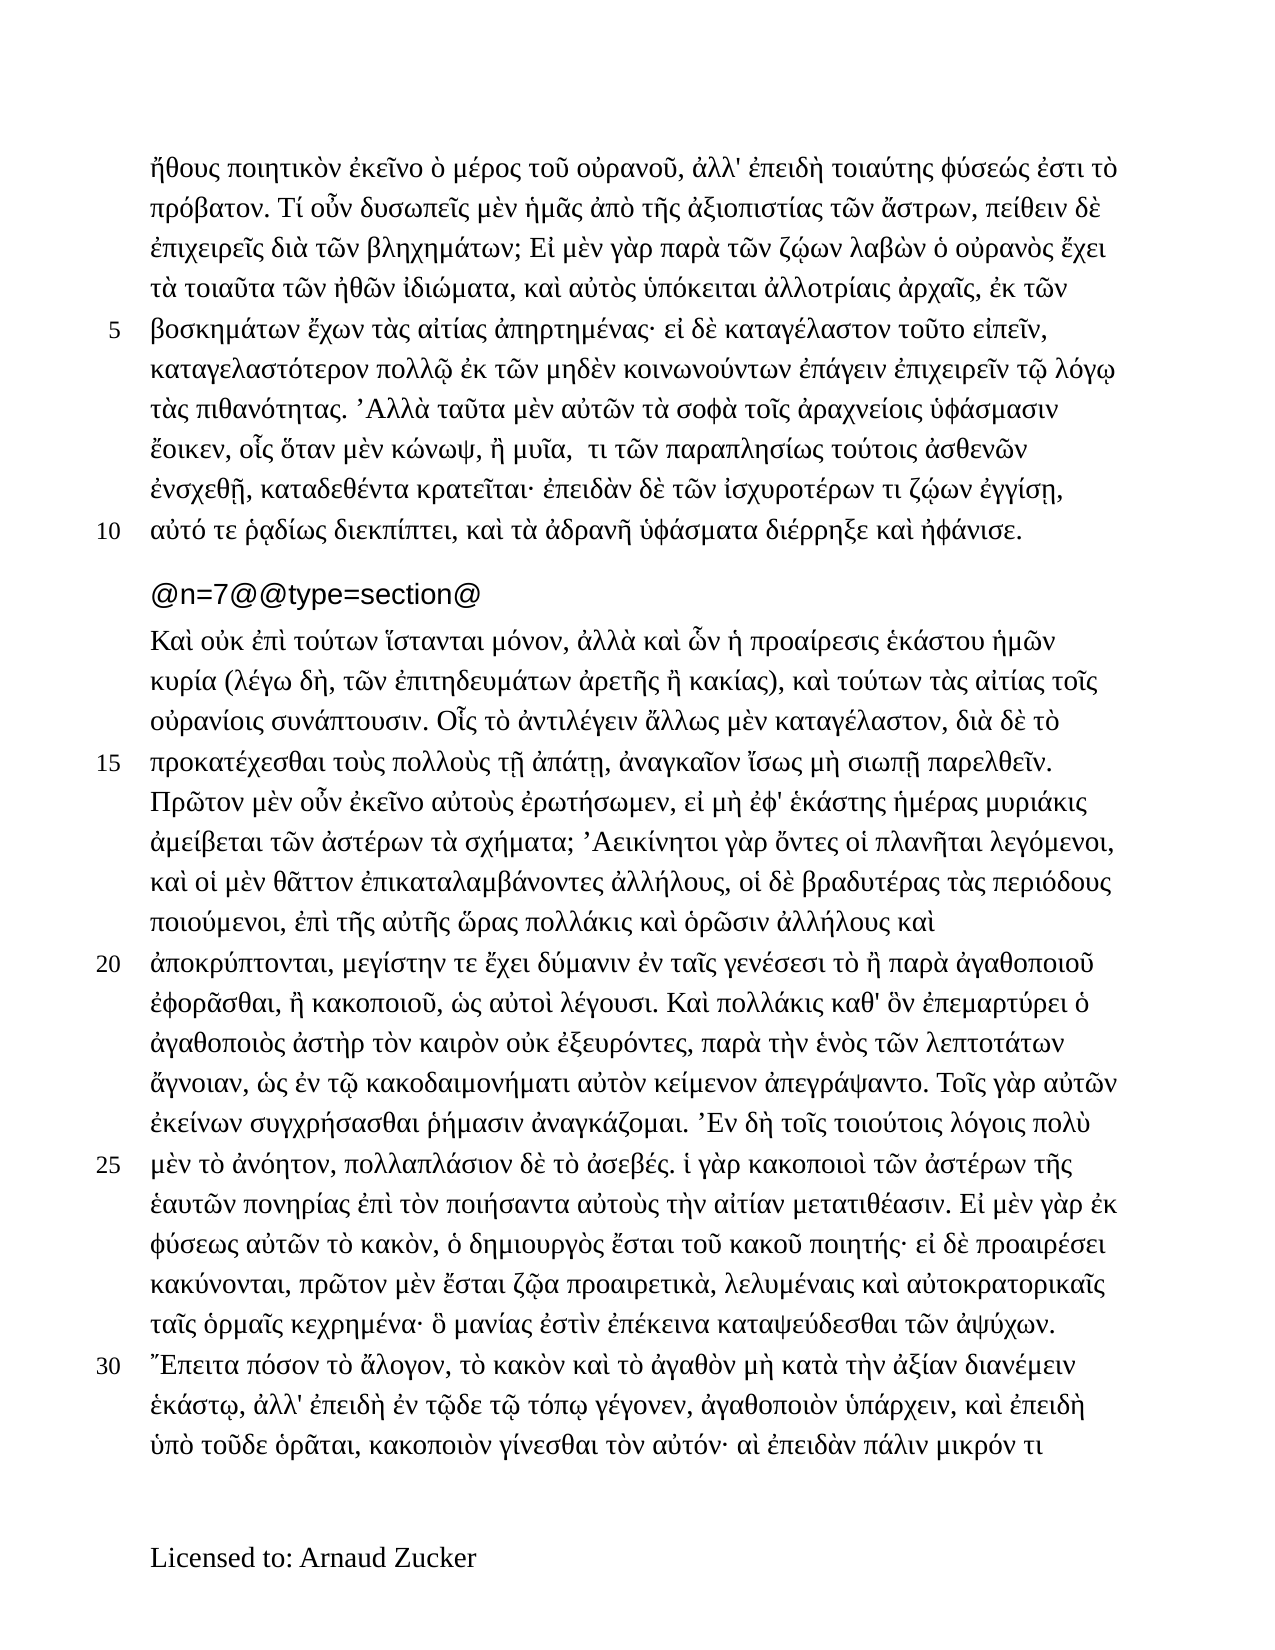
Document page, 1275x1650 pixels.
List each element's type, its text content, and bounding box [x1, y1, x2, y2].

text Καὶ οὐκ ἐπὶ τούτων ἵστανται μόνον, ἀλλὰ καὶ ὧν ἡ προαίρεσις ἑκάστου ἡμῶν κυρία (λέγω δὴ, τῶν ἐπιτηδευμάτων ἀρετῆς ἢ κακίας), καὶ τούτων τὰς αἰτίας τοῖς οὐρανίοις συνάπτουσιν. Οἷς τὸ ἀντιλέγειν ἄλλως μὲν καταγέλαστον, διὰ δὲ τὸ προκατέχεσθαι τοὺς πολλοὺς τῇ ἀπάτῃ, ἀναγκαῖον ἴσως μὴ σιωπῇ παρελθεῖν. Πρῶτον μὲν οὖν ἐκεῖνο αὐτοὺς ἐρωτήσωμεν, εἰ μὴ ἐϕ' ἑκάστης ἡμέρας μυριάκις ἀμείβεται τῶν ἀστέρων τὰ σχήματα; ’Αεικίνητοι γὰρ ὄντες οἱ πλανῆται λεγόμενοι, καὶ οἱ μὲν θᾶττον ἐπικαταλαμβάνοντες ἀλλήλους, οἱ δὲ βραδυτέρας τὰς περιόδους ποιούμενοι, ἐπὶ τῆς αὐτῆς ὥρας πολλάκις καὶ ὁρῶσιν ἀλλήλους καὶ ἀποκρύπτονται, μεγίστην τε ἔχει δύμανιν ἐν ταῖς γενέσεσι τὸ ἢ παρὰ ἀγαθοποιοῦ ἐϕορᾶσθαι, ἢ κακοποιοῦ, ὡς αὐτοὶ λέγουσι. Καὶ πολλάκις καθ' ὃν ἐπεμαρτύρει ὁ ἀγαθοποιὸς ἀστὴρ τὸν καιρὸν οὐκ ἐξευρόντες, παρὰ τὴν ἑνὸς τῶν λεπτοτάτων ἄγνοιαν, ὡς ἐν τῷ κακοδαιμονήματι αὐτὸν κείμενον ἀπεγράψαντο. Τοῖς γὰρ αὐτῶν ἐκείνων συγχρήσασθαι ῥήμασιν ἀναγκάζομαι. ’Εν δὴ τοῖς τοιούτοις λόγοις πολὺ μὲν τὸ ἀνόητον, πολλαπλάσιον δὲ τὸ ἀσεβές. ἱ γὰρ κακοποιοὶ τῶν ἀστέρων τῆς ἑαυτῶν πονηρίας ἐπὶ τὸν ποιήσαντα αὐτοὺς τὴν αἰτίαν μετατιθέασιν. Εἰ μὲν γὰρ ἐκ ϕύσεως αὐτῶν τὸ κακὸν, ὁ δημιουργὸς ἔσται τοῦ κακοῦ ποιητής· εἰ δὲ προαιρέσει κακύνονται, πρῶτον μὲν ἔσται ζῷα προαιρετικὰ, λελυμέναις καὶ αὐτοκρατορικαῖς ταῖς ὁρμαῖς κεχρημένα· ὃ μανίας ἐστὶν ἐπέκεινα καταψεύδεσθαι τῶν ἀψύχων. ῎Επειτα πόσον τὸ ἄλογον, τὸ κακὸν καὶ τὸ ἀγαθὸν μὴ κατὰ τὴν ἀξίαν διανέμειν ἑκάστῳ, ἀλλ' ἐπειδὴ ἐν τῷδε τῷ τόπῳ γέγονεν, ἀγαθοποιὸν ὑπάρχειν, καὶ ἐπειδὴ ὑπὸ τοῦδε ὁρᾶται, κακοποιὸν γίνεσθαι τὸν αὐτόν· αὶ ἐπειδὰν πάλιν μικρόν τι [150, 623, 1125, 1461]
subtitle @n=7@@type=section@ [150, 577, 1125, 611]
text ἤθους ποιητικὸν ἐκεῖνο ὸ μέρος τοῦ οὐρανοῦ, ἀλλ' ἐπειδὴ τοιαύτης ϕύσεώς ἐστι τὸ πρόβατον. Τί οὖν δυσωπεῖς μὲν ἡμᾶς ἀπὸ τῆς ἀξιοπιστίας τῶν ἄστρων, πείθειν δὲ ἐπιχειρεῖς διὰ τῶν βληχημάτων; Εἰ μὲν γὰρ παρὰ τῶν ζῴων λαβὼν ὁ οὐρανὸς ἔχει τὰ τοιαῦτα τῶν ἠθῶν ἰδιώματα, καὶ αὐτὸς ὑπόκειται ἀλλοτρίαις ἀρχαῖς, ἐκ τῶν βοσκημάτων ἔχων τὰς αἰτίας ἀπηρτημένας· εἰ δὲ καταγέλαστον τοῦτο εἰπεῖν, καταγελαστότερον πολλῷ ἐκ τῶν μηδὲν κοινωνούντων ἐπάγειν ἐπιχειρεῖν τῷ λόγῳ τὰς πιθανότητας. ’Αλλὰ ταῦτα μὲν αὐτῶν τὰ σοϕὰ τοῖς ἀραχνείοις ὑϕάσμασιν ἔοικεν, οἷς ὅταν μὲν κώνωψ, ἢ μυῖα, τι τῶν παραπλησίως τούτοις ἀσθενῶν ἐνσχεθῇ, καταδεθέντα κρατεῖται· ἐπειδὰν δὲ τῶν ἰσχυροτέρων τι ζῴων ἐγγίσῃ, αὐτό τε ῥᾳδίως διεκπίπτει, καὶ τὰ ἀδρανῆ ὑϕάσματα διέρρηξε καὶ ἠϕάνισε. [150, 150, 1125, 545]
